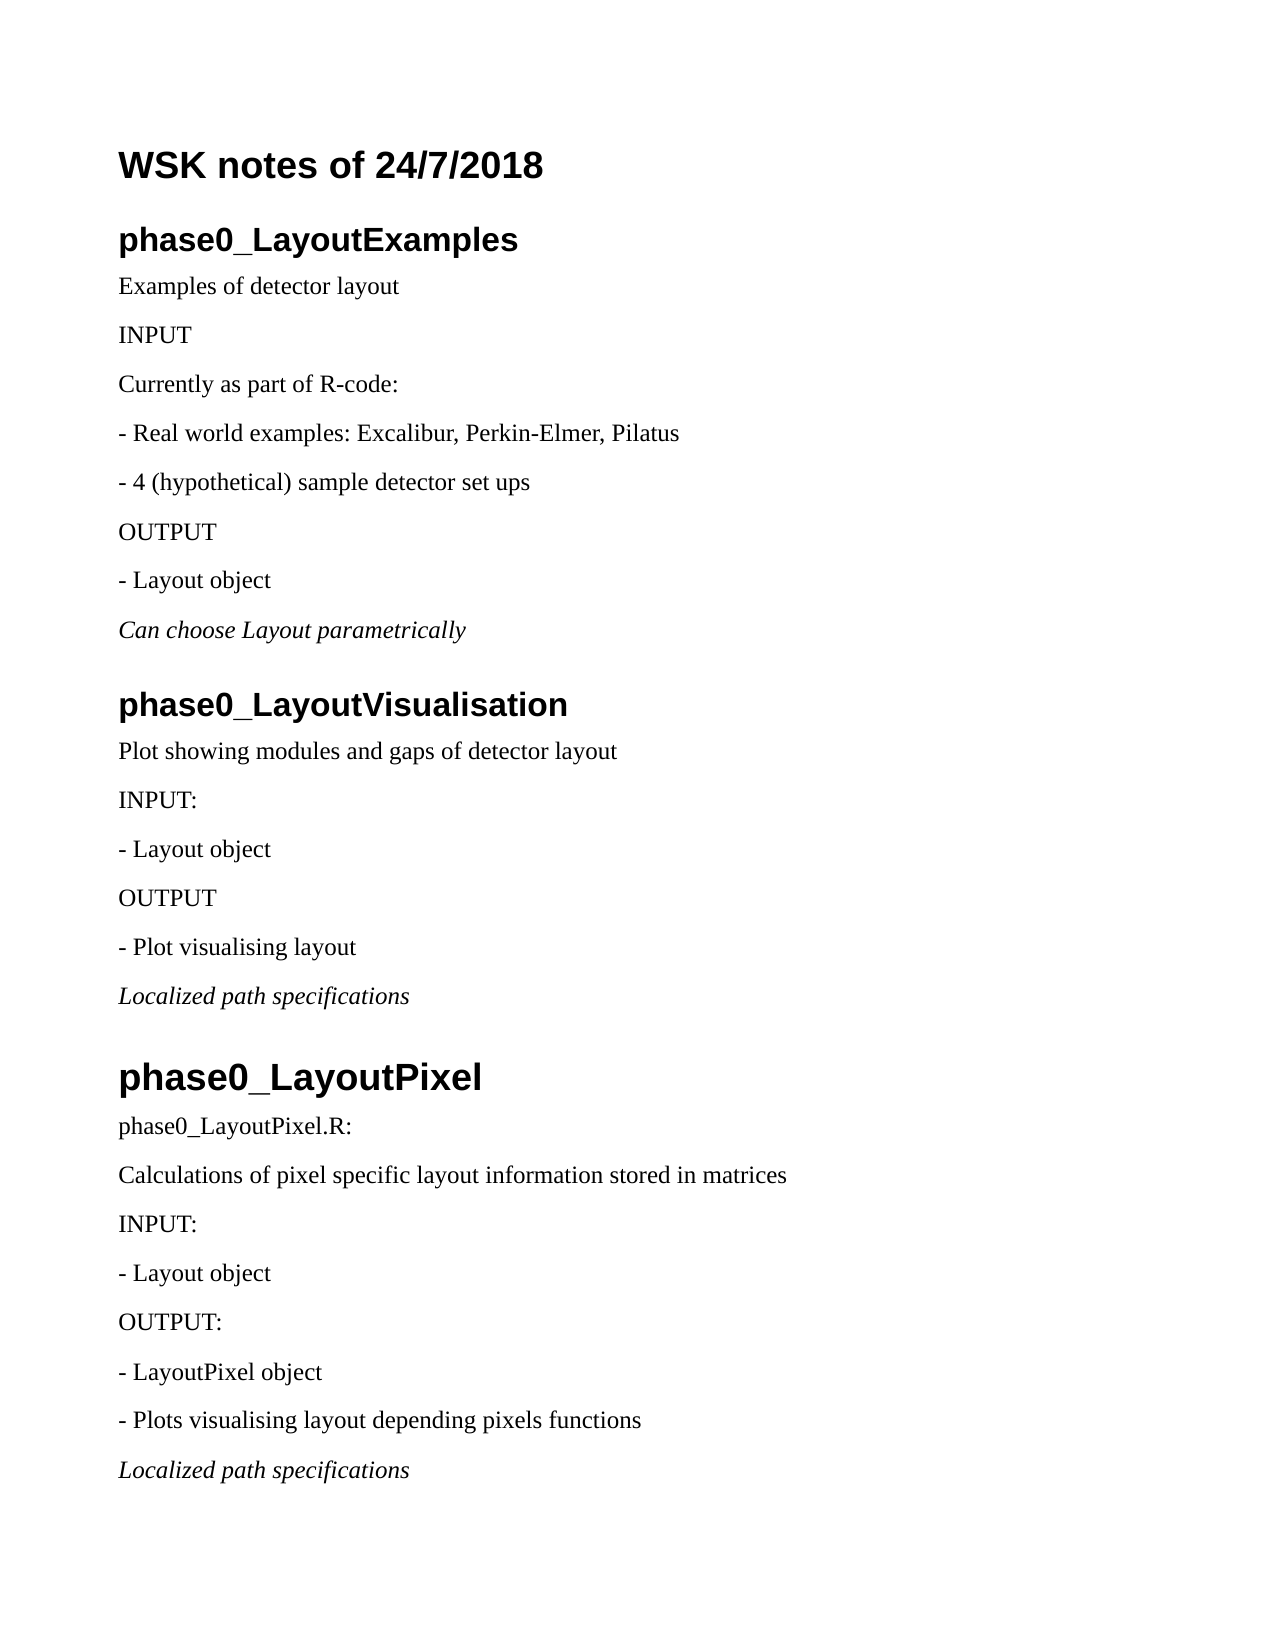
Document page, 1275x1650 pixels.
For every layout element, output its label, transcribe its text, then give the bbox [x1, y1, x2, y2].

text INPUT: [118, 785, 1157, 813]
text OUTPUT [118, 517, 1157, 545]
text INPUT: [118, 1209, 1157, 1238]
text INPUT [118, 320, 1157, 349]
text Examples of detector layout [118, 271, 1157, 300]
subtitle phase0_LayoutPixel [118, 1055, 1157, 1099]
text OUTPUT: [118, 1307, 1157, 1336]
text Localized path specifications [118, 981, 1157, 1010]
text - 4 (hypothetical) sample detector set ups [118, 467, 1157, 496]
text - Layout object [118, 1258, 1157, 1287]
text - Real world examples: Excalibur, Perkin-Elmer, Pilatus [118, 418, 1157, 447]
text OUTPUT [118, 883, 1157, 912]
text Calculations of pixel specific layout information stored in matrices [118, 1160, 1157, 1189]
text - Layout object [118, 566, 1157, 594]
text - Plots visualising layout depending pixels functions [118, 1406, 1157, 1434]
text - LayoutPixel object [118, 1357, 1157, 1385]
text Currently as part of R-code: [118, 369, 1157, 398]
subtitle WSK notes of 24/7/2018 [118, 143, 1157, 187]
text phase0_LayoutPixel.R: [118, 1111, 1157, 1140]
subtitle phase0_LayoutExamples [118, 220, 1157, 259]
text - Layout object [118, 834, 1157, 863]
text Can choose Layout parametrically [118, 615, 1157, 643]
text Plot showing modules and gaps of detector layout [118, 736, 1157, 764]
subtitle phase0_LayoutVisualisation [118, 684, 1157, 723]
text Localized path specifications [118, 1455, 1157, 1483]
text - Plot visualising layout [118, 932, 1157, 961]
